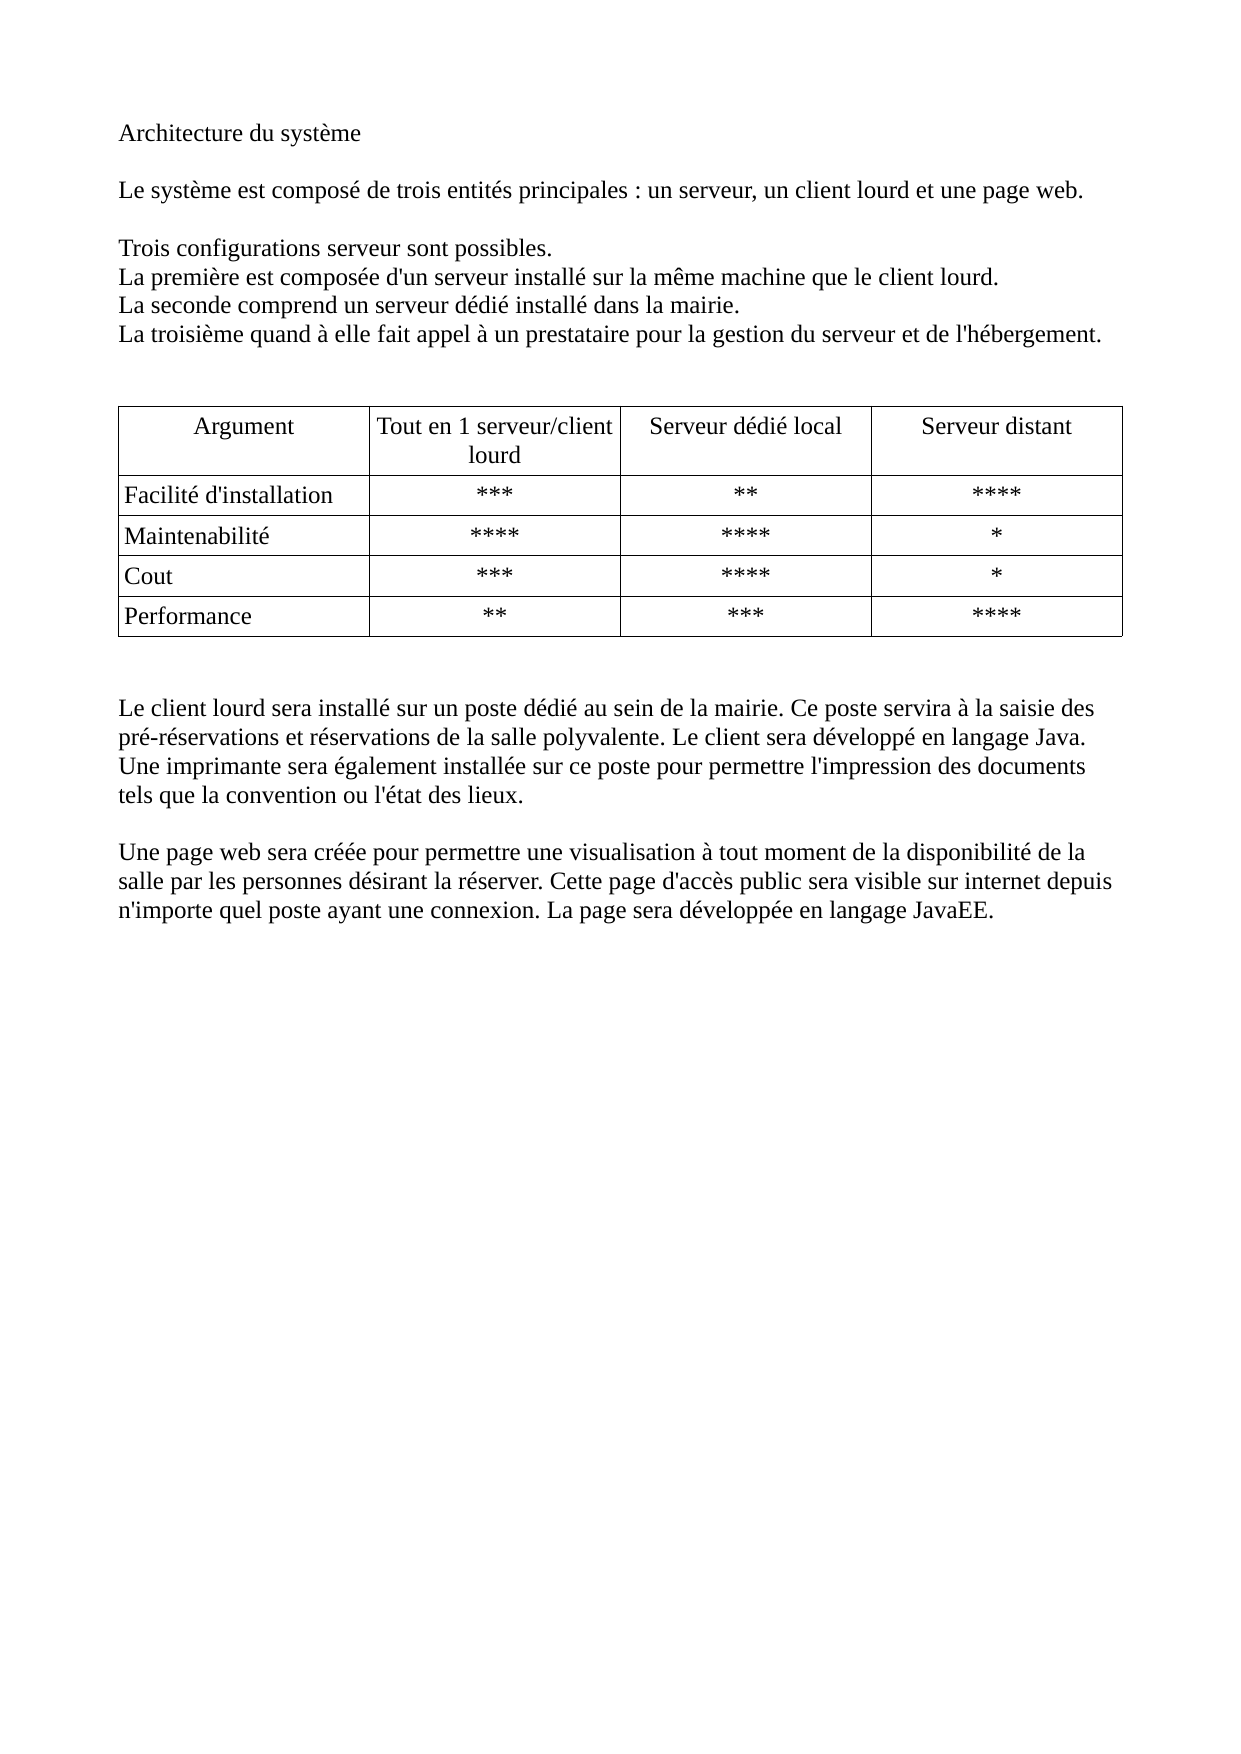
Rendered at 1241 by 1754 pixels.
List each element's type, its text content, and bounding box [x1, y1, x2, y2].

table_header Tout en 1 serveur/client lourd [370, 407, 620, 475]
text Une page web sera créée pour permettre une visualisation à tout moment de la disponibilité de la salle par les personnes désirant la réserver. Cette page d'accès public sera visible sur internet depuis n'importe quel poste ayant une connexion. La page sera développée en langage JavaEE. [118, 837, 1122, 923]
table_cell **** [872, 476, 1122, 515]
text Le système est composé de trois entités principales : un serveur, un client lourd et une page web. [118, 176, 1122, 204]
text Architecture du système [118, 118, 1122, 147]
table_cell Cout [119, 556, 369, 596]
table_header Argument [119, 407, 369, 475]
table_cell Performance [119, 597, 369, 636]
table_cell *** [621, 597, 871, 636]
text Le client lourd sera installé sur un poste dédié au sein de la mairie. Ce poste servira à la saisie des pré-réservations et réservations de la salle polyvalente. Le client sera développé en langage Java. Une imprimante sera également installée sur ce poste pour permettre l'impression des documents tels que la convention ou l'état des lieux. [118, 693, 1122, 808]
table_cell **** [621, 516, 871, 555]
text La seconde comprend un serveur dédié installé dans la mairie. [118, 291, 1122, 319]
table_header Serveur dédié local [621, 407, 871, 475]
table_cell * [872, 516, 1122, 555]
text La première est composée d'un serveur installé sur la même machine que le client lourd. [118, 262, 1122, 291]
table_cell * [872, 556, 1122, 596]
text Trois configurations serveur sont possibles. [118, 233, 1122, 262]
table_cell **** [621, 556, 871, 596]
table_cell ** [621, 476, 871, 515]
table_cell *** [370, 476, 620, 515]
table_cell Facilité d'installation [119, 476, 369, 515]
table_cell Maintenabilité [119, 516, 369, 555]
table_cell *** [370, 556, 620, 596]
table_cell **** [872, 597, 1122, 636]
table_cell **** [370, 516, 620, 555]
table_cell ** [370, 597, 620, 636]
text La troisième quand à elle fait appel à un prestataire pour la gestion du serveur et de l'hébergement. [118, 319, 1122, 348]
table_header Serveur distant [872, 407, 1122, 475]
